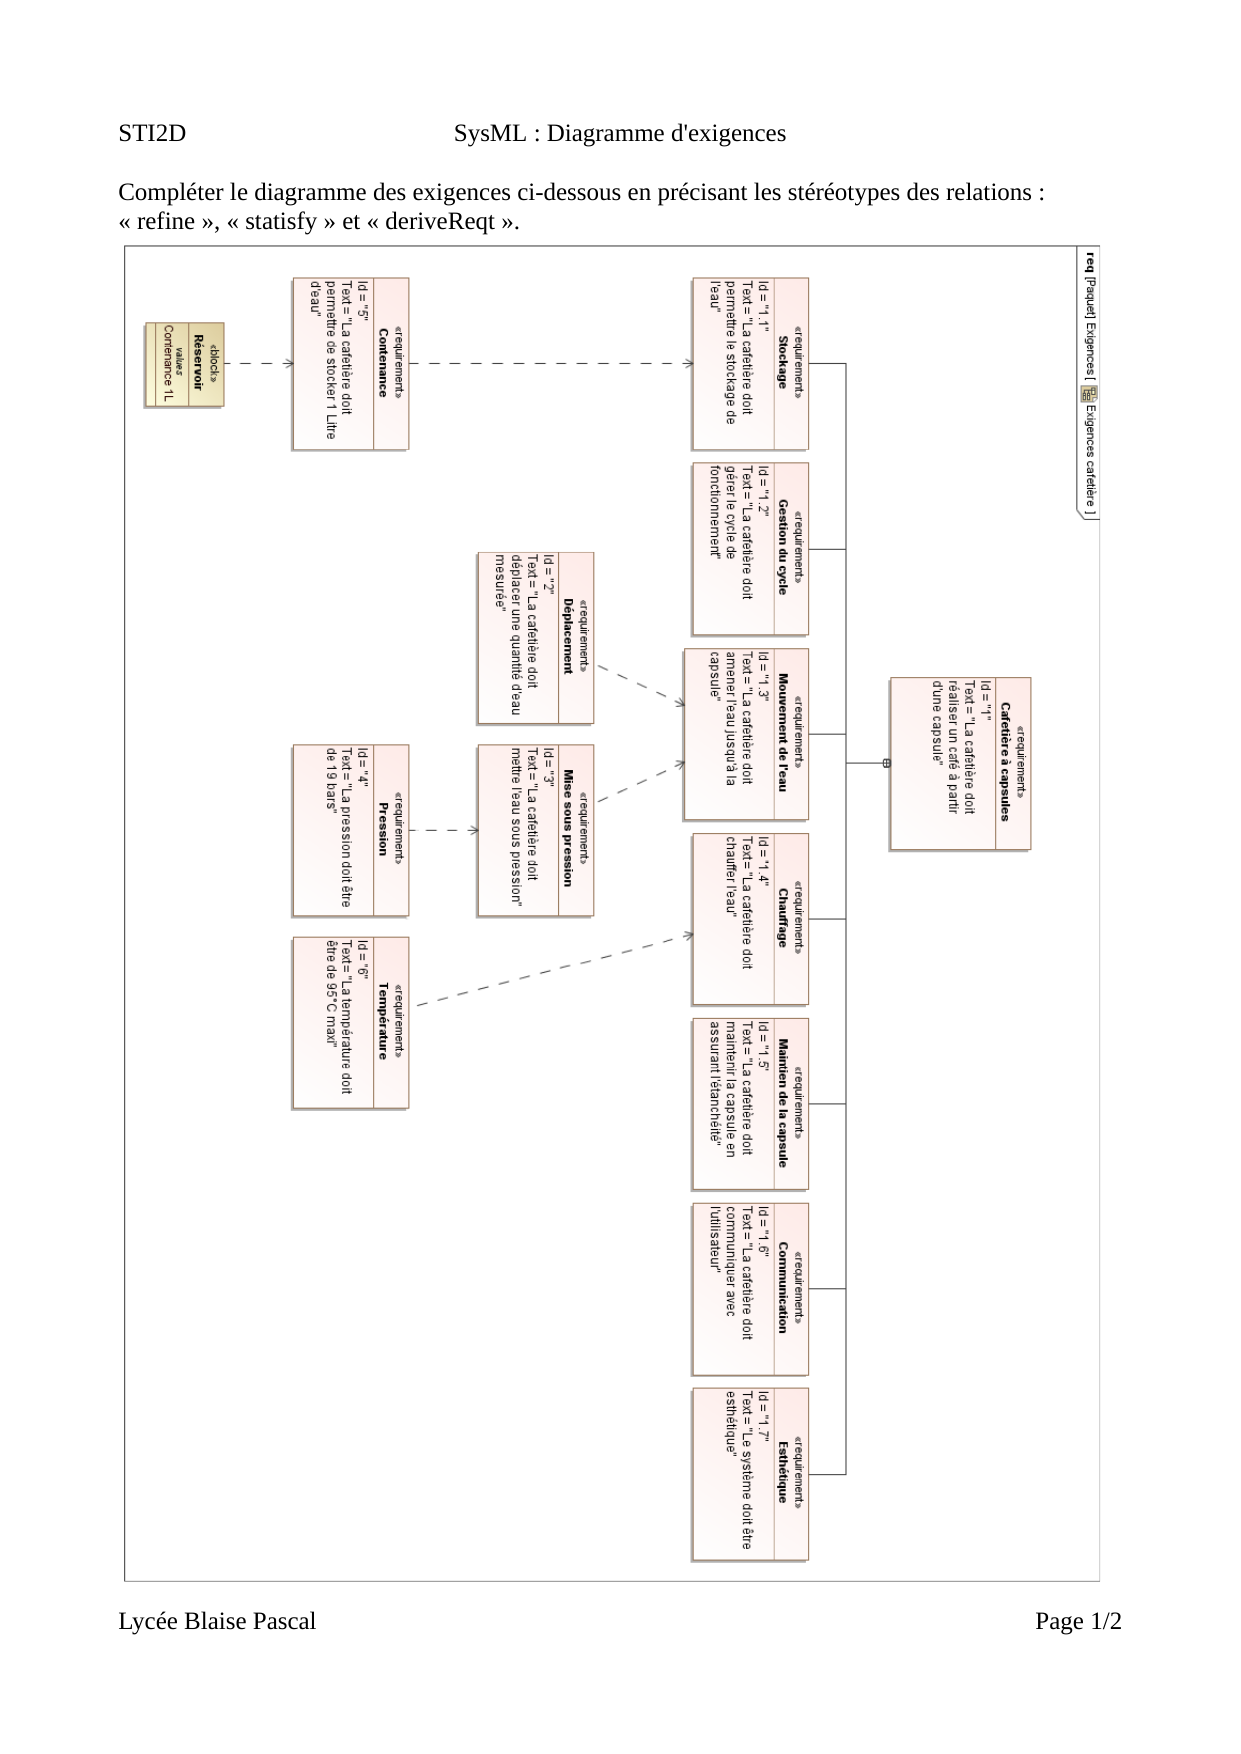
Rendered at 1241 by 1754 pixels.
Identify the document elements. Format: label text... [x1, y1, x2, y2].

text Compléter le diagramme des exigences ci-dessous en précisant les stéréotypes des relations : [118, 177, 1122, 206]
text « refine », « statisfy » et « deriveReqt ». [118, 206, 1122, 234]
picture [123, 244, 1101, 1582]
